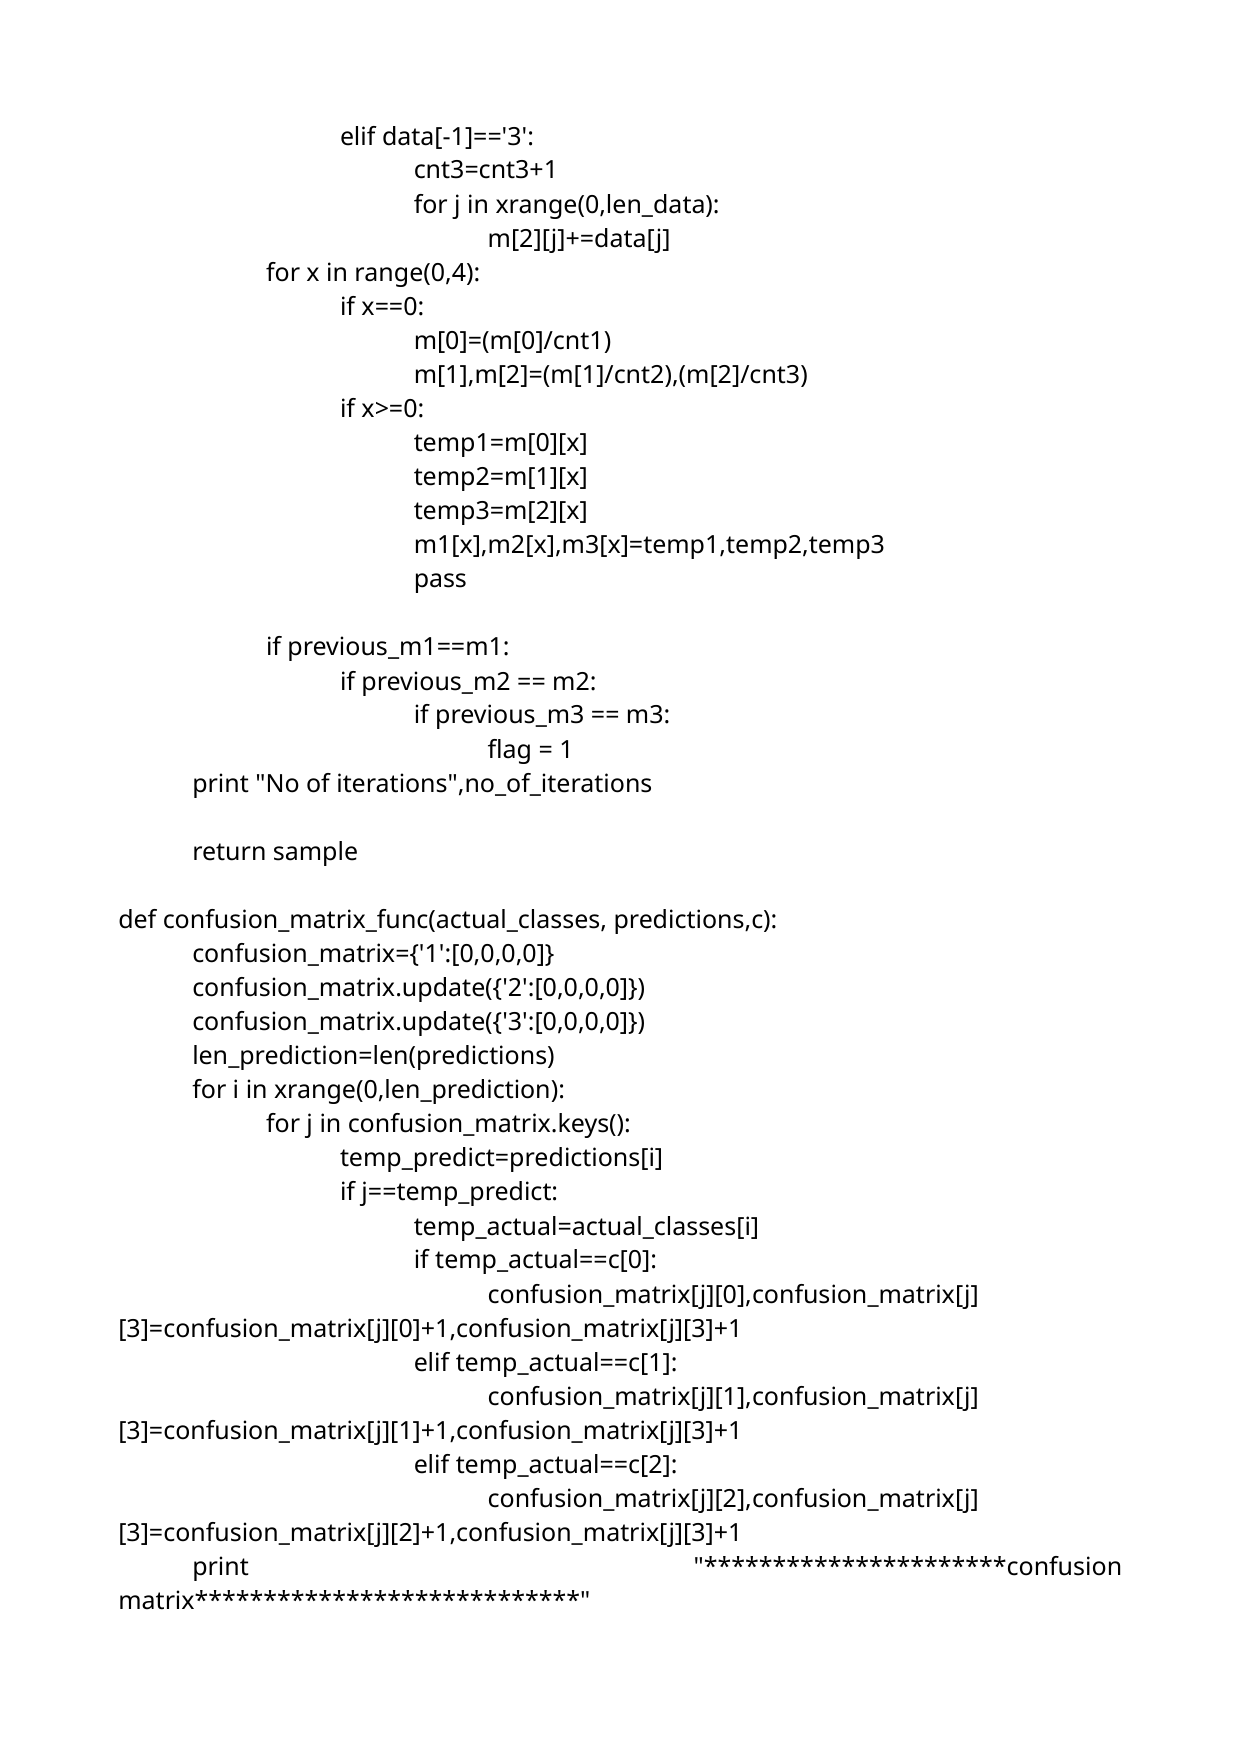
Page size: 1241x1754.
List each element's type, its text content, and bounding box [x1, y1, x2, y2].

text if temp_actual==c[0]: [118, 1242, 1122, 1276]
text m[2][j]+=data[j] [118, 220, 1122, 254]
text return sample [118, 833, 1122, 867]
text def confusion_matrix_func(actual_classes, predictions,c): [118, 902, 1122, 936]
text confusion_matrix.update({'2':[0,0,0,0]}) [118, 970, 1122, 1004]
text print "**********************confusion matrix****************************" [118, 1549, 1122, 1617]
text m[1],m[2]=(m[1]/cnt2),(m[2]/cnt3) [118, 357, 1122, 391]
text elif temp_actual==c[2]: [118, 1447, 1122, 1481]
text if previous_m3 == m3: [118, 697, 1122, 731]
text m1[x],m2[x],m3[x]=temp1,temp2,temp3 [118, 527, 1122, 561]
text temp1=m[0][x] [118, 425, 1122, 459]
text if x>=0: [118, 391, 1122, 425]
text for j in xrange(0,len_data): [118, 186, 1122, 220]
text if previous_m1==m1: [118, 629, 1122, 663]
text if previous_m2 == m2: [118, 663, 1122, 697]
text len_prediction=len(predictions) [118, 1038, 1122, 1072]
text m[0]=(m[0]/cnt1) [118, 322, 1122, 357]
text temp3=m[2][x] [118, 493, 1122, 527]
text print "No of iterations",no_of_iterations [118, 765, 1122, 799]
text for x in range(0,4): [118, 254, 1122, 288]
text temp_predict=predictions[i] [118, 1140, 1122, 1174]
text confusion_matrix[j][0],confusion_matrix[j][3]=confusion_matrix[j][0]+1,confusion_matrix[j][3]+1 [118, 1276, 1122, 1344]
text for i in xrange(0,len_prediction): [118, 1072, 1122, 1106]
text confusion_matrix.update({'3':[0,0,0,0]}) [118, 1004, 1122, 1038]
text confusion_matrix[j][1],confusion_matrix[j][3]=confusion_matrix[j][1]+1,confusion_matrix[j][3]+1 [118, 1378, 1122, 1447]
text pass [118, 561, 1122, 595]
text flag = 1 [118, 731, 1122, 765]
text cnt3=cnt3+1 [118, 152, 1122, 186]
text if x==0: [118, 288, 1122, 322]
text elif temp_actual==c[1]: [118, 1344, 1122, 1378]
text if j==temp_predict: [118, 1174, 1122, 1208]
text confusion_matrix={'1':[0,0,0,0]} [118, 936, 1122, 970]
text temp2=m[1][x] [118, 459, 1122, 493]
text temp_actual=actual_classes[i] [118, 1208, 1122, 1242]
text confusion_matrix[j][2],confusion_matrix[j][3]=confusion_matrix[j][2]+1,confusion_matrix[j][3]+1 [118, 1481, 1122, 1549]
text elif data[-1]=='3': [118, 118, 1122, 152]
text for j in confusion_matrix.keys(): [118, 1106, 1122, 1140]
